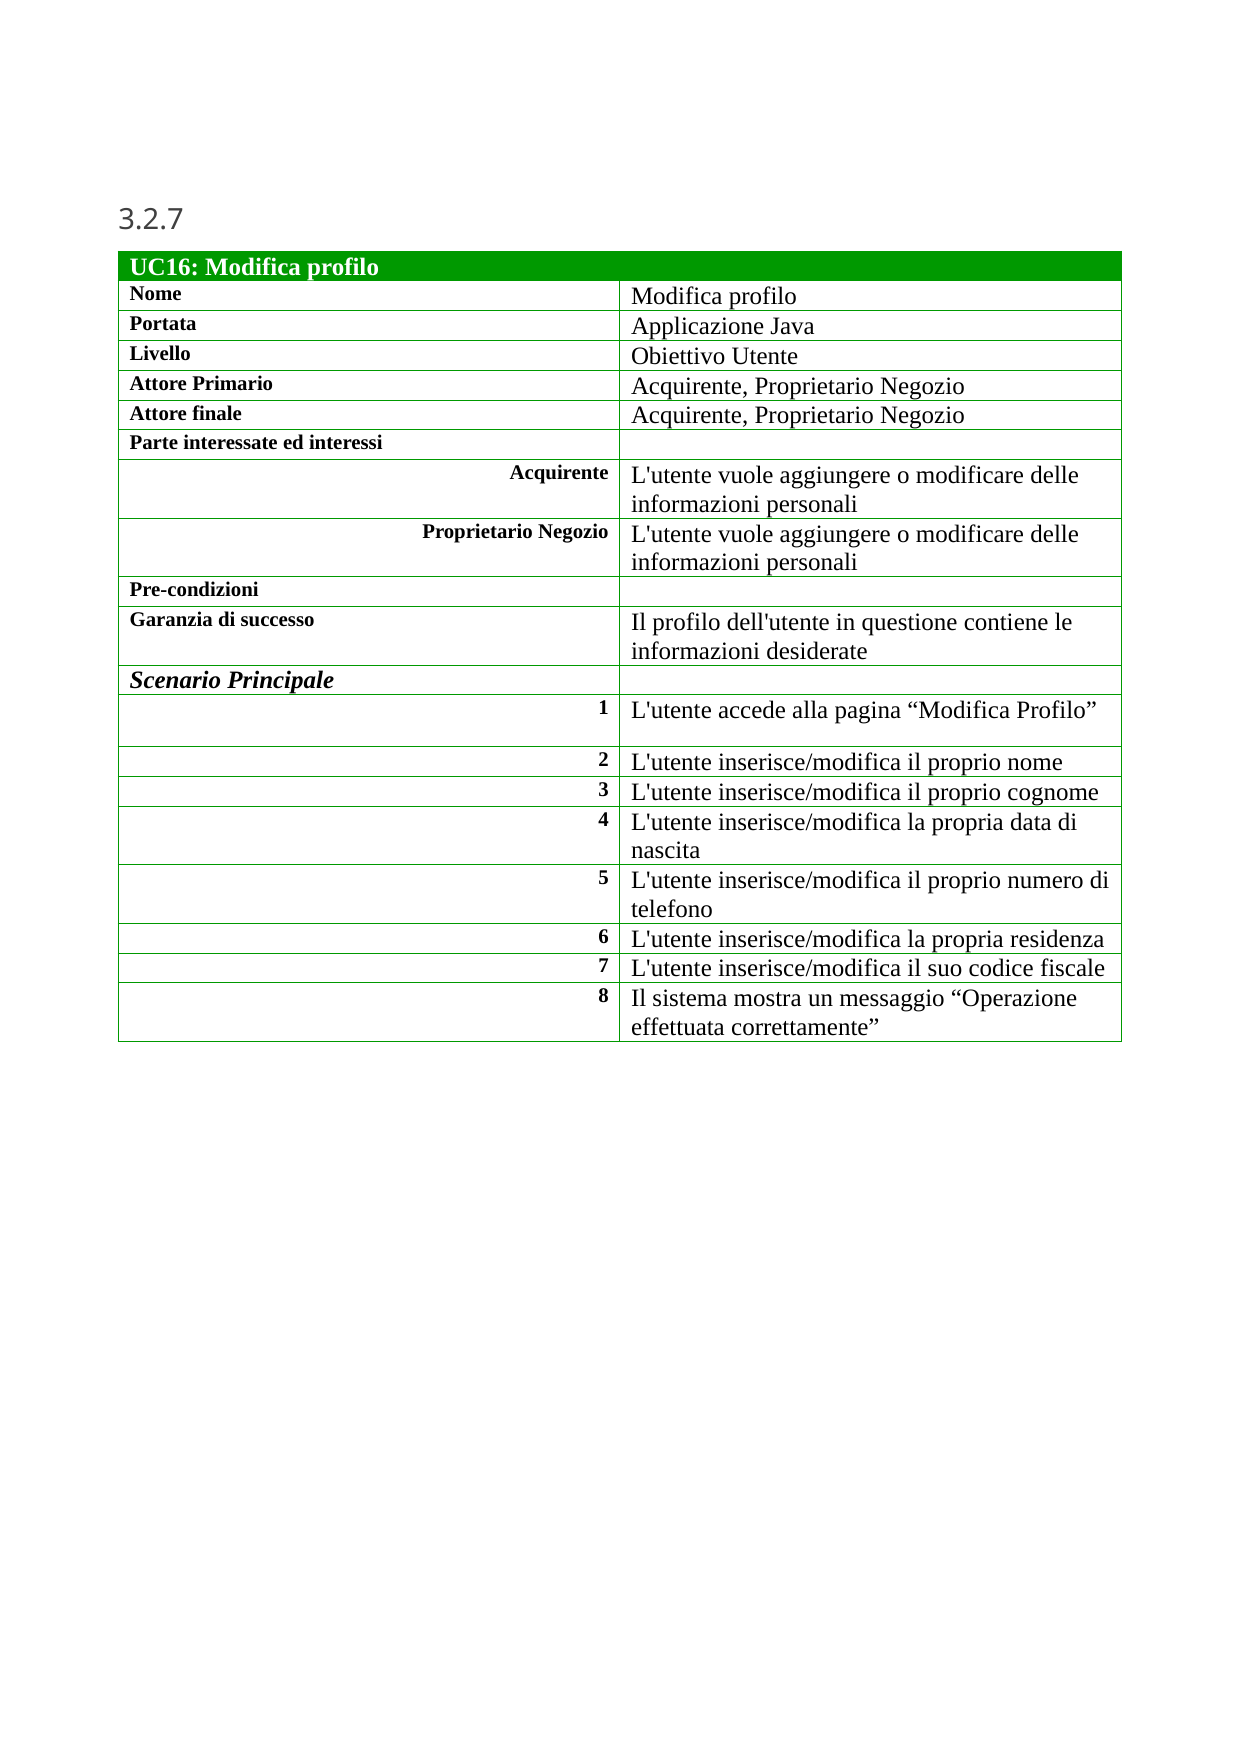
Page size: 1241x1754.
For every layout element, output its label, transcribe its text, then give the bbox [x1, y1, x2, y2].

table_cell L'utente vuole aggiungere o modificare delle informazioni personali [620, 519, 1121, 576]
table_cell [620, 577, 1121, 606]
table_cell [620, 666, 1121, 694]
table_cell Il sistema mostra un messaggio “Operazione effettuata correttamente” [620, 983, 1121, 1041]
table_cell Scenario Principale [119, 666, 619, 694]
table_cell L'utente inserisce/modifica il proprio nome [620, 747, 1121, 776]
table_cell 7 [119, 954, 619, 982]
table_cell Attore finale [119, 401, 619, 429]
table_cell Acquirente [119, 460, 619, 518]
table_cell 5 [119, 865, 619, 923]
table_cell L'utente accede alla pagina “Modifica Profilo” [620, 695, 1121, 746]
table_cell Parte interessate ed interessi [119, 430, 619, 459]
table_cell L'utente inserisce/modifica il proprio numero di telefono [620, 865, 1121, 923]
table_cell Livello [119, 341, 619, 370]
table_cell Applicazione Java [620, 311, 1121, 340]
table_cell L'utente inserisce/modifica il proprio cognome [620, 777, 1121, 806]
table_cell Obiettivo Utente [620, 341, 1121, 370]
table_cell Attore Primario [119, 371, 619, 399]
table_cell L'utente inserisce/modifica la propria data di nascita [620, 807, 1121, 864]
table_cell 3 [119, 777, 619, 806]
table_cell [620, 430, 1121, 459]
table_cell 6 [119, 924, 619, 952]
table_cell 1 [119, 695, 619, 746]
table_cell 4 [119, 807, 619, 864]
table_cell Garanzia di successo [119, 607, 619, 664]
table_cell Portata [119, 311, 619, 340]
table_cell L'utente inserisce/modifica la propria residenza [620, 924, 1121, 952]
table_cell Modifica profilo [620, 281, 1121, 310]
table_header UC16: Modifica profilo [119, 252, 1121, 280]
table_cell Nome [119, 281, 619, 310]
table_cell Il profilo dell'utente in questione contiene le informazioni desiderate [620, 607, 1121, 664]
table_cell L'utente inserisce/modifica il suo codice fiscale [620, 954, 1121, 982]
table_cell Proprietario Negozio [119, 519, 619, 576]
table_cell Acquirente, Proprietario Negozio [620, 401, 1121, 429]
subtitle 3.2.7 [118, 198, 1122, 238]
table_cell 2 [119, 747, 619, 776]
table_cell L'utente vuole aggiungere o modificare delle informazioni personali [620, 460, 1121, 518]
table_cell Acquirente, Proprietario Negozio [620, 371, 1121, 399]
table_cell Pre-condizioni [119, 577, 619, 606]
table_cell 8 [119, 983, 619, 1041]
